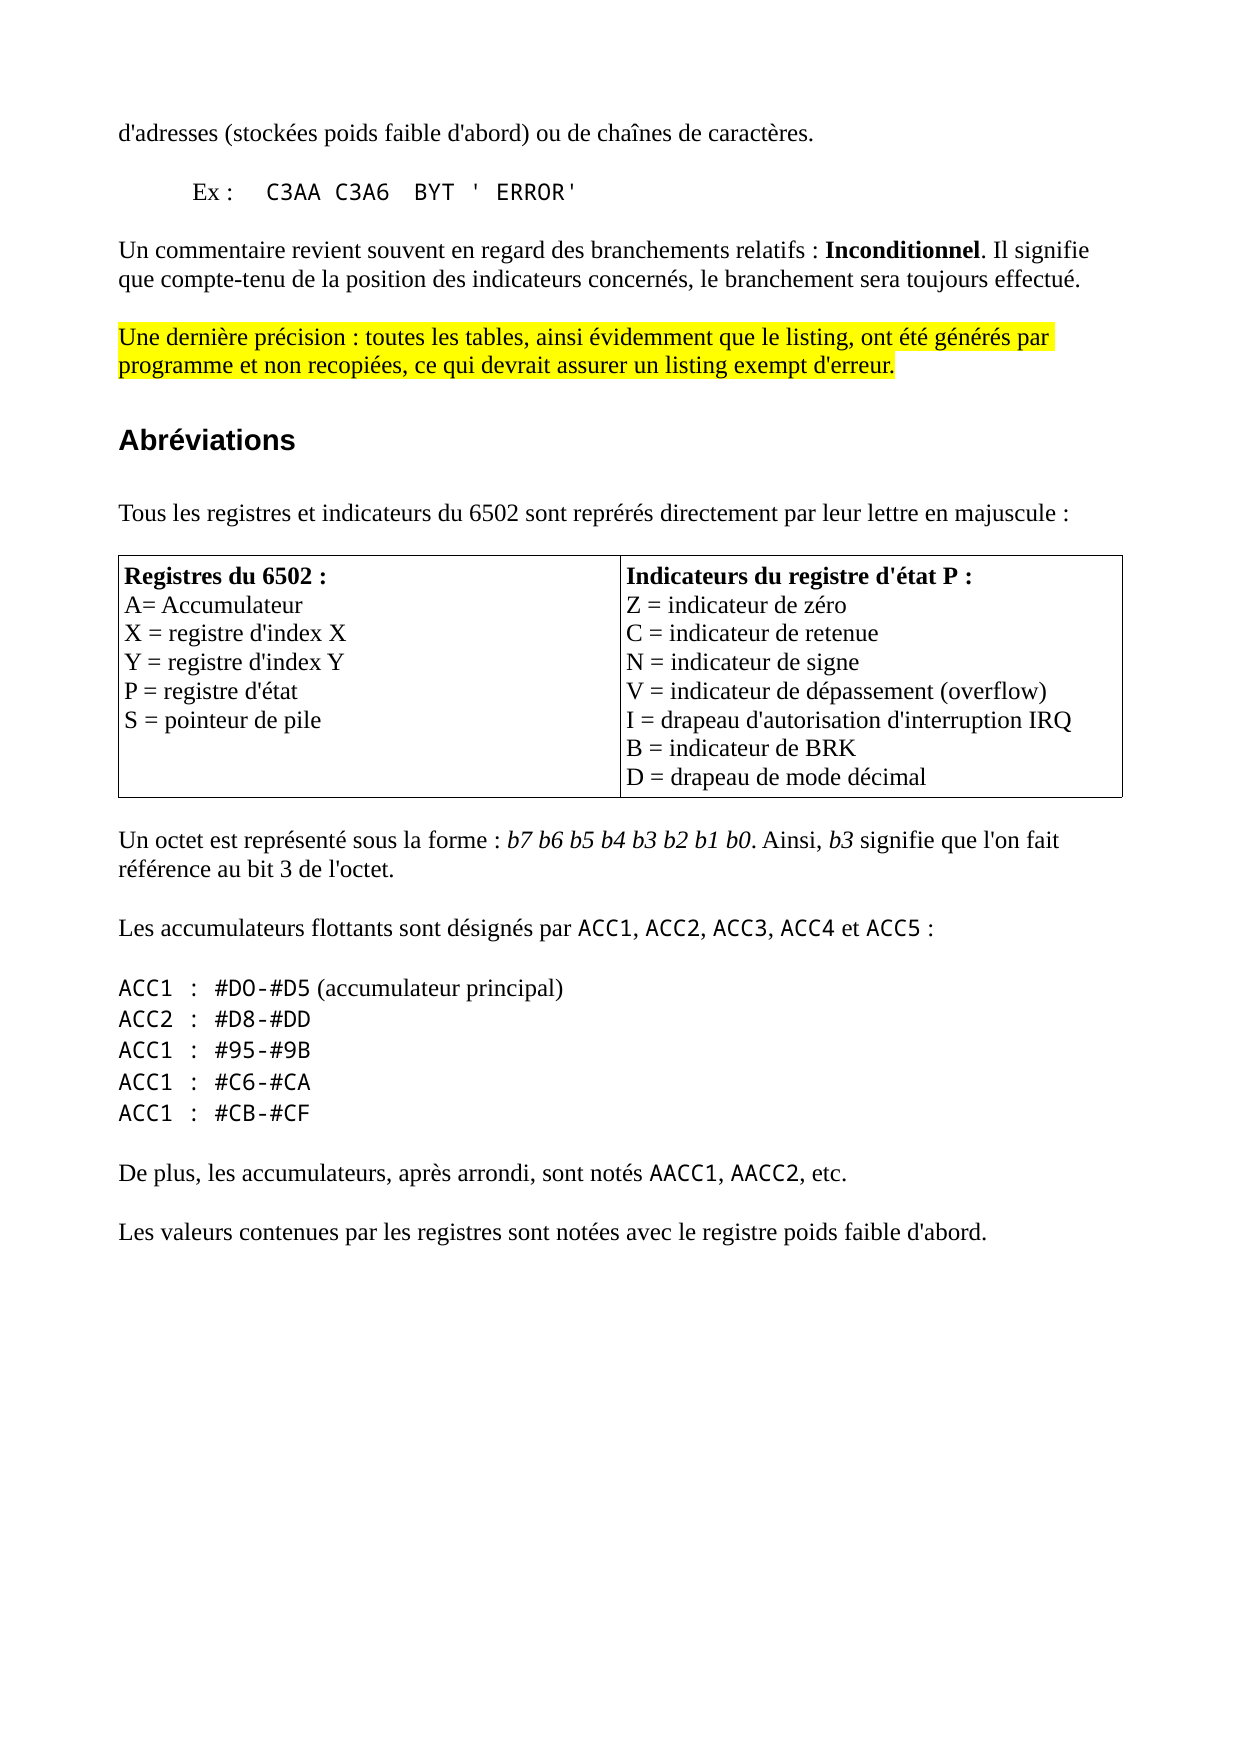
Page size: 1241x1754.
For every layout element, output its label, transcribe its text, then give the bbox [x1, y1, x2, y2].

text Un octet est représenté sous la forme : b7 b6 b5 b4 b3 b2 b1 b0. Ainsi, b3 signifie que l'on fait référence au bit 3 de l'octet. [118, 826, 1122, 883]
text Les valeurs contenues par les registres sont notées avec le registre poids faible d'abord. [118, 1217, 1122, 1246]
text Les accumulateurs flottants sont désignés par ACC1, ACC2, ACC3, ACC4 et ACC5 : [118, 912, 1122, 943]
table_header Indicateurs du registre d'état P : Z = indicateur de zéro C = indicateur de retenue N = indicateur de signe V = indicateur de dépassement (overflow) I = drapeau d'autorisation d'interruption IRQ B = indicateur de BRK D = drapeau de mode décimal [621, 556, 1122, 797]
table_header Registres du 6502 : A= Accumulateur X = registre d'index X Y = registre d'index Y P = registre d'état S = pointeur de pile [119, 556, 620, 797]
text d'adresses (stockées poids faible d'abord) ou de chaînes de caractères. [118, 118, 1122, 147]
text ACC1 : #C6-#CA [118, 1066, 1122, 1097]
text ACC1 : #CB-#CF [118, 1097, 1122, 1128]
text Ex : C3AA C3A6 BYT ' ERROR' [118, 176, 1122, 207]
subtitle Abréviations [118, 423, 1122, 456]
text ACC1 : #95-#9B [118, 1034, 1122, 1066]
text Tous les registres et indicateurs du 6502 sont reprérés directement par leur lettre en majuscule : [118, 498, 1122, 526]
text ACC1 : #DO-#D5 (accumulateur principal) [118, 972, 1122, 1003]
text Un commentaire revient souvent en regard des branchements relatifs : Inconditionnel. Il signifie que compte-tenu de la position des indicateurs concernés, le branchement sera toujours effectué. [118, 236, 1122, 293]
text De plus, les accumulateurs, après arrondi, sont notés AACC1, AACC2, etc. [118, 1157, 1122, 1188]
text Une dernière précision : toutes les tables, ainsi évidemment que le listing, ont été générés par programme et non recopiées, ce qui devrait assurer un listing exempt d'erreur. [118, 322, 1122, 379]
text ACC2 : #D8-#DD [118, 1003, 1122, 1034]
